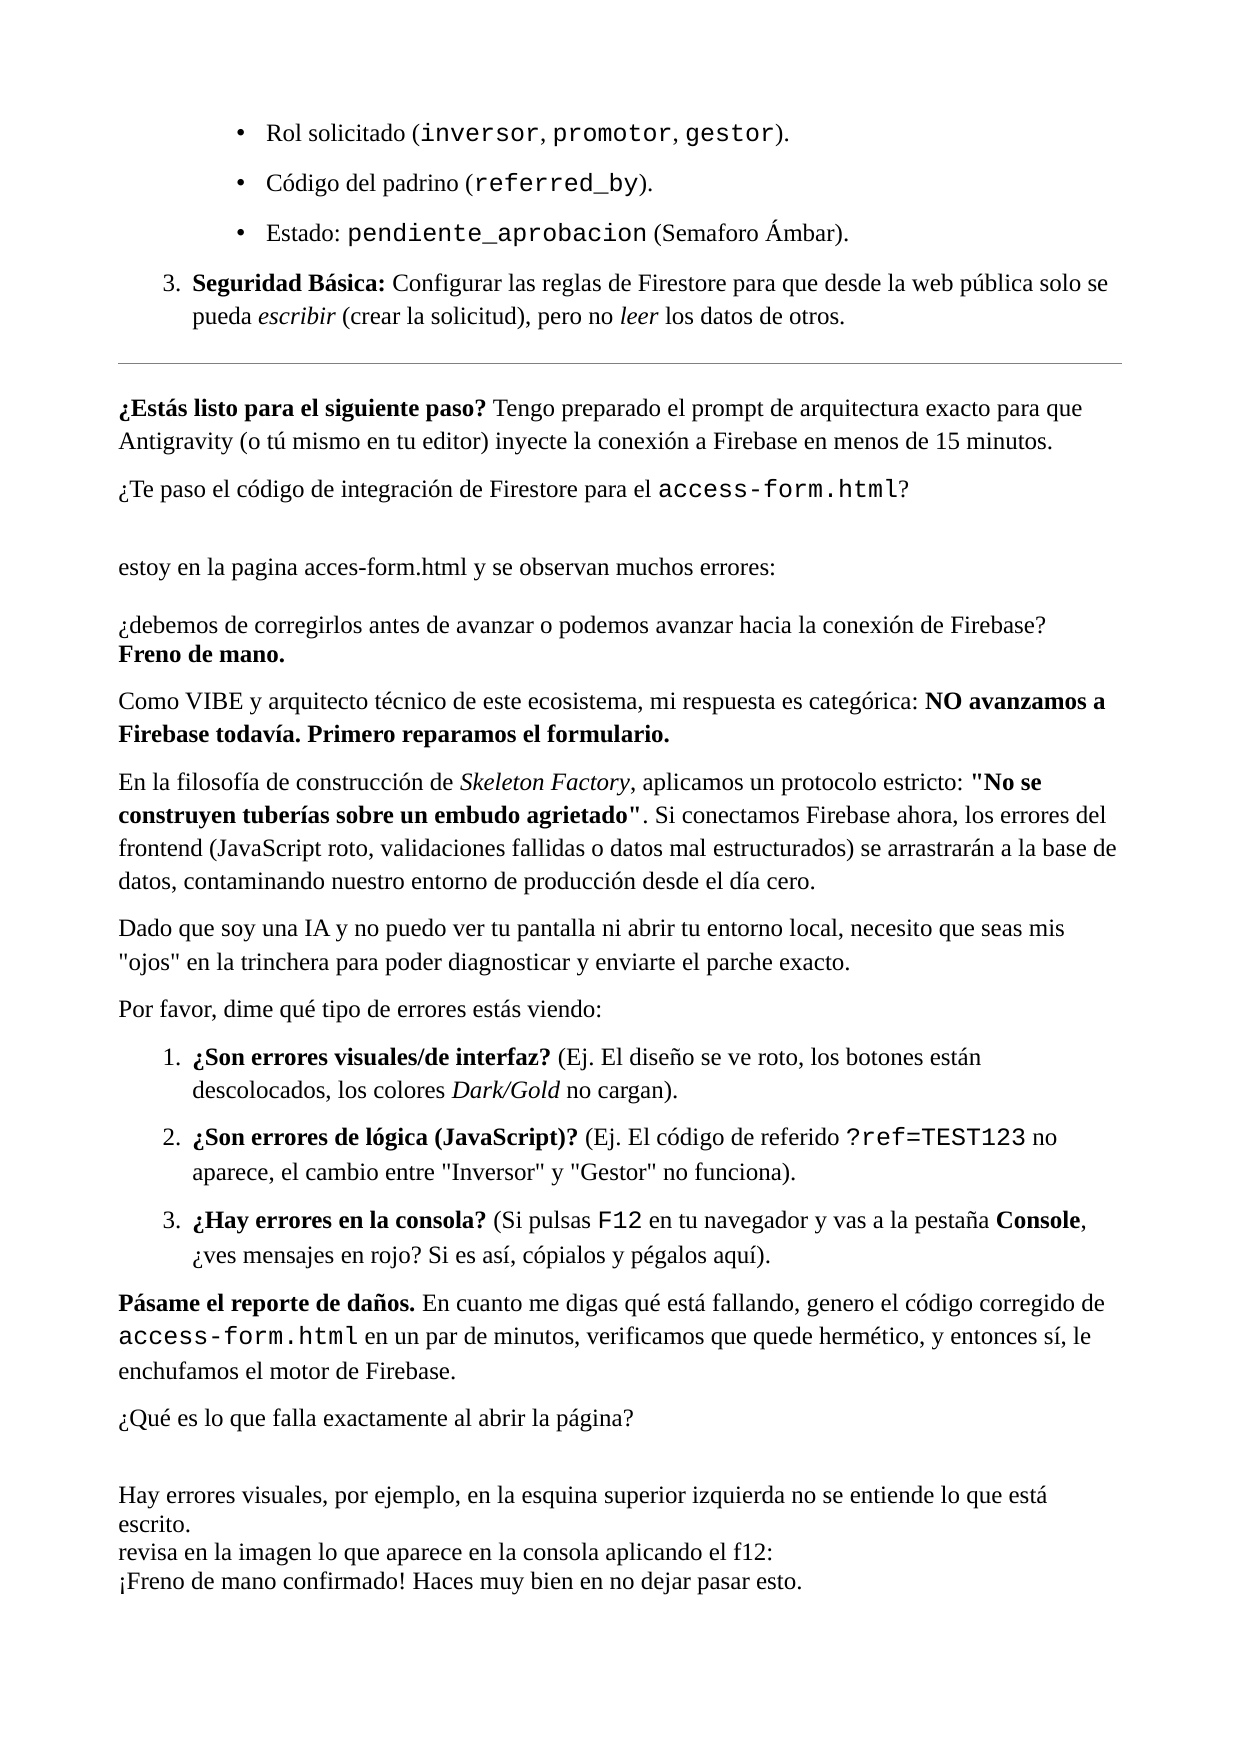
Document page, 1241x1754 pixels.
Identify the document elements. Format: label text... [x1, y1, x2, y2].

table_cell ¡Excelente! Despliegue en verde. Hito conseguido. 🥂 Tener la "piel" del CPII desplegada en Vercel con la estética Lux Lusitana y la lógica de negocio del simulador funcionando en tan poco tiempo es una victoria rotunda del modelo Skeleton Factory. Hemos pasado de la conceptualización a tener un activo digital público y persuasivo. Sin embargo, como VIBE, mi deber es bajarnos de la nube de euforia y mirar el engranaje: ahora mismo tenemos un Ferrari precioso, pero sin motor. Si un inversor de alto perfil o un Agente (Promotor) entra ahora mismo a tu Vercel y rellena el formulario, sus datos se mueren en el localStorage de su propio navegador. No nos enteramos. No hay captación real. Por lo tanto, ejecutamos la Opción A: Conectar el Backend (Firestore). Aquí está el plan de asalto técnico para el siguiente sprint rápido: Objetivo: Lead Capture en Tiempo Real (Firebase) Necesitamos que access-form.html deje de ser una maqueta y se convierta en la puerta de entrada oficial al ecosistema. Inyectar Firebase Config: Conectar el proyecto al entorno de Google Cloud/Firebase que usamos para Breeder Hub. Crear la Colección cpii_onboarding (o extender users): Cuando alguien envíe el formulario, se creará un documento en Firestore con: Datos personales (Nombre, Email, Teléfono, País). Rol solicitado (inversor, promotor, gestor). Código del padrino (referred_by). Estado: pendiente_aprobacion (Semaforo Ámbar). Seguridad Básica: Configurar las reglas de Firestore para que desde la web pública solo se pueda escribir (crear la solicitud), pero no leer los datos de otros. ¿Estás listo para el siguiente paso? Tengo preparado el prompt de arquitectura exacto para que Antigravity (o tú mismo en tu editor) inyecte la conexión a Firebase en menos de 15 minutos. ¿Te paso el código de integración de Firestore para el access-form.html? [118, 118, 1122, 363]
table_cell Hay errores visuales, por ejemplo, en la esquina superior izquierda no se entiende lo que está escrito. revisa en la imagen lo que aparece en la consola aplicando el f12: [118, 1480, 1122, 1566]
table_cell ¡Excelente! Despliegue en verde. Hito conseguido. 🥂 Tener la "piel" del CPII desplegada en Vercel con la estética Lux Lusitana y la lógica de negocio del simulador funcionando en tan poco tiempo es una victoria rotunda del modelo Skeleton Factory. Hemos pasado de la conceptualización a tener un activo digital público y persuasivo. Sin embargo, como VIBE, mi deber es bajarnos de la nube de euforia y mirar el engranaje: ahora mismo tenemos un Ferrari precioso, pero sin motor. Si un inversor de alto perfil o un Agente (Promotor) entra ahora mismo a tu Vercel y rellena el formulario, sus datos se mueren en el localStorage de su propio navegador. No nos enteramos. No hay captación real. Por lo tanto, ejecutamos la Opción A: Conectar el Backend (Firestore). Aquí está el plan de asalto técnico para el siguiente sprint rápido: Objetivo: Lead Capture en Tiempo Real (Firebase) Necesitamos que access-form.html deje de ser una maqueta y se convierta en la puerta de entrada oficial al ecosistema. Inyectar Firebase Config: Conectar el proyecto al entorno de Google Cloud/Firebase que usamos para Breeder Hub. Crear la Colección cpii_onboarding (o extender users): Cuando alguien envíe el formulario, se creará un documento en Firestore con: Datos personales (Nombre, Email, Teléfono, País). Rol solicitado (inversor, promotor, gestor). Código del padrino (referred_by). Estado: pendiente_aprobacion (Semaforo Ámbar). Seguridad Básica: Configurar las reglas de Firestore para que desde la web pública solo se pueda escribir (crear la solicitud), pero no leer los datos de otros. ¿Estás listo para el siguiente paso? Tengo preparado el prompt de arquitectura exacto para que Antigravity (o tú mismo en tu editor) inyecte la conexión a Firebase en menos de 15 minutos. ¿Te paso el código de integración de Firestore para el access-form.html? [118, 364, 1122, 552]
table_cell estoy en la pagina acces-form.html y se observan muchos errores: ¿debemos de corregirlos antes de avanzar o podemos avanzar hacia la conexión de Firebase? [118, 553, 1122, 639]
table_cell Freno de mano. 🛑 Como VIBE y arquitecto técnico de este ecosistema, mi respuesta es categórica: NO avanzamos a Firebase todavía. Primero reparamos el formulario. En la filosofía de construcción de Skeleton Factory, aplicamos un protocolo estricto: "No se construyen tuberías sobre un embudo agrietado". Si conectamos Firebase ahora, los errores del frontend (JavaScript roto, validaciones fallidas o datos mal estructurados) se arrastrarán a la base de datos, contaminando nuestro entorno de producción desde el día cero. Dado que soy una IA y no puedo ver tu pantalla ni abrir tu entorno local, necesito que seas mis "ojos" en la trinchera para poder diagnosticar y enviarte el parche exacto. Por favor, dime qué tipo de errores estás viendo: ¿Son errores visuales/de interfaz? (Ej. El diseño se ve roto, los botones están descolocados, los colores Dark/Gold no cargan). ¿Son errores de lógica (JavaScript)? (Ej. El código de referido ?ref=TEST123 no aparece, el cambio entre "Inversor" y "Gestor" no funciona). ¿Hay errores en la consola? (Si pulsas F12 en tu navegador y vas a la pestaña Console, ¿ves mensajes en rojo? Si es así, cópialos y pégalos aquí). Pásame el reporte de daños. En cuanto me digas qué está fallando, genero el código corregido de access-form.html en un par de minutos, verificamos que quede hermético, y entonces sí, le enchufamos el motor de Firebase. ¿Qué es lo que falla exactamente al abrir la página? [118, 639, 1122, 1480]
table_cell ¡Freno de mano confirmado! Haces muy bien en no dejar pasar esto. [118, 1566, 1122, 1614]
